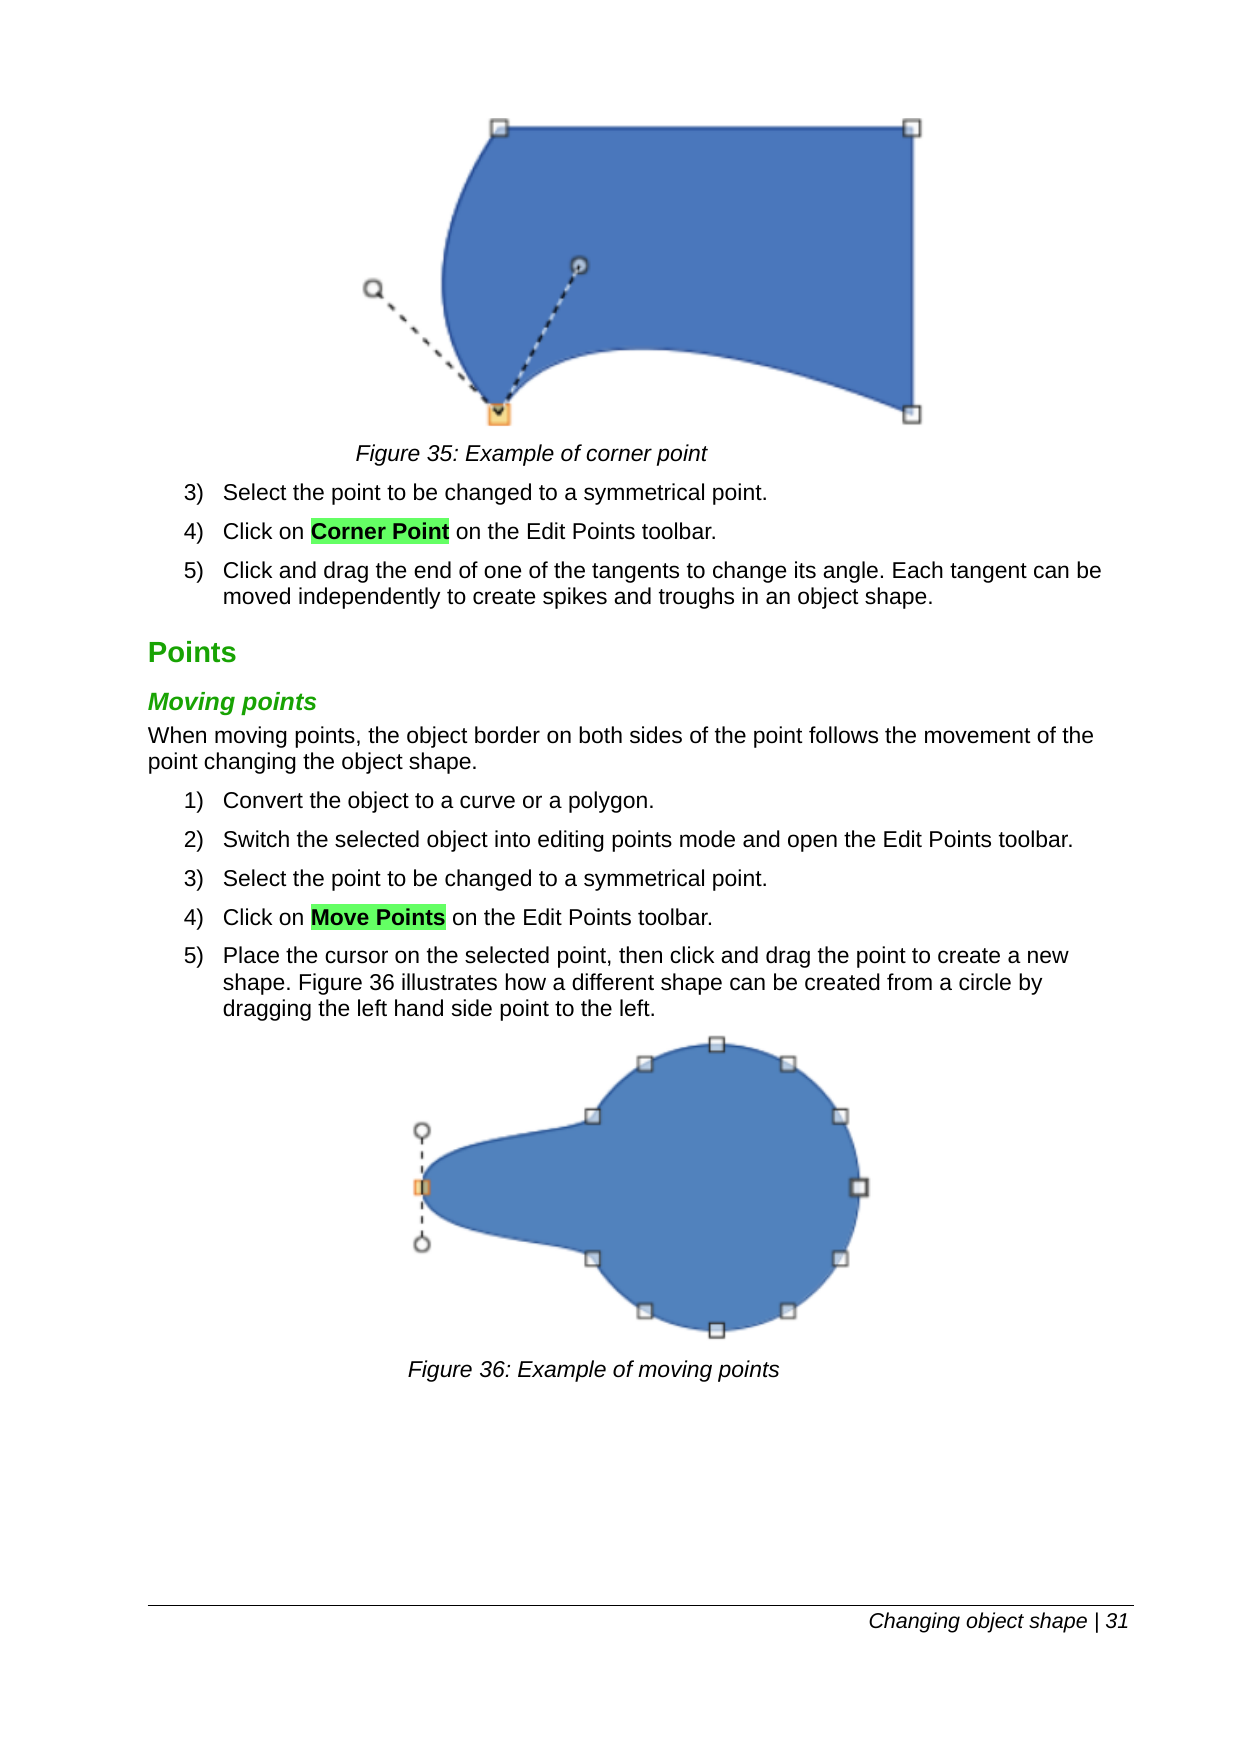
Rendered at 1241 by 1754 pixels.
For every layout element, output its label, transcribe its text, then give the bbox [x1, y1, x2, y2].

list Click and drag the end of one of the tangents to change its angle. Each tangent can be moved independently to create spikes and troughs in an object shape. [204, 557, 1134, 609]
list Select the point to be changed to a symmetrical point. [204, 479, 1134, 506]
subtitle Moving points [148, 687, 1134, 716]
picture [355, 118, 927, 428]
picture [407, 1034, 874, 1344]
list Click on Corner Point on the Edit Points toolbar. [204, 518, 311, 544]
list Select the point to be changed to a symmetrical point. [204, 865, 1134, 891]
list Click on Move Points on the Edit Points toolbar. [204, 904, 311, 930]
list Place the cursor on the selected point, then click and drag the point to create a new shape. Figure 36 illustrates how a different shape can be created from a circle by dragging the left hand side point to the left. [204, 942, 1134, 1022]
list Click on Corner Point on the Edit Points toolbar. [449, 518, 1134, 544]
text Figure 35: Example of corner point [355, 440, 926, 467]
subtitle Points [148, 634, 1134, 668]
text Figure 36: Example of moving points [408, 1356, 874, 1383]
list Switch the selected object into editing points mode and open the Edit Points toolbar. [204, 826, 1134, 852]
text When moving points, the object border on both sides of the point follows the movement of the point changing the object shape. [148, 722, 1134, 774]
list Click on Move Points on the Edit Points toolbar. [446, 904, 1134, 930]
list Convert the object to a curve or a polygon. [204, 787, 1134, 813]
